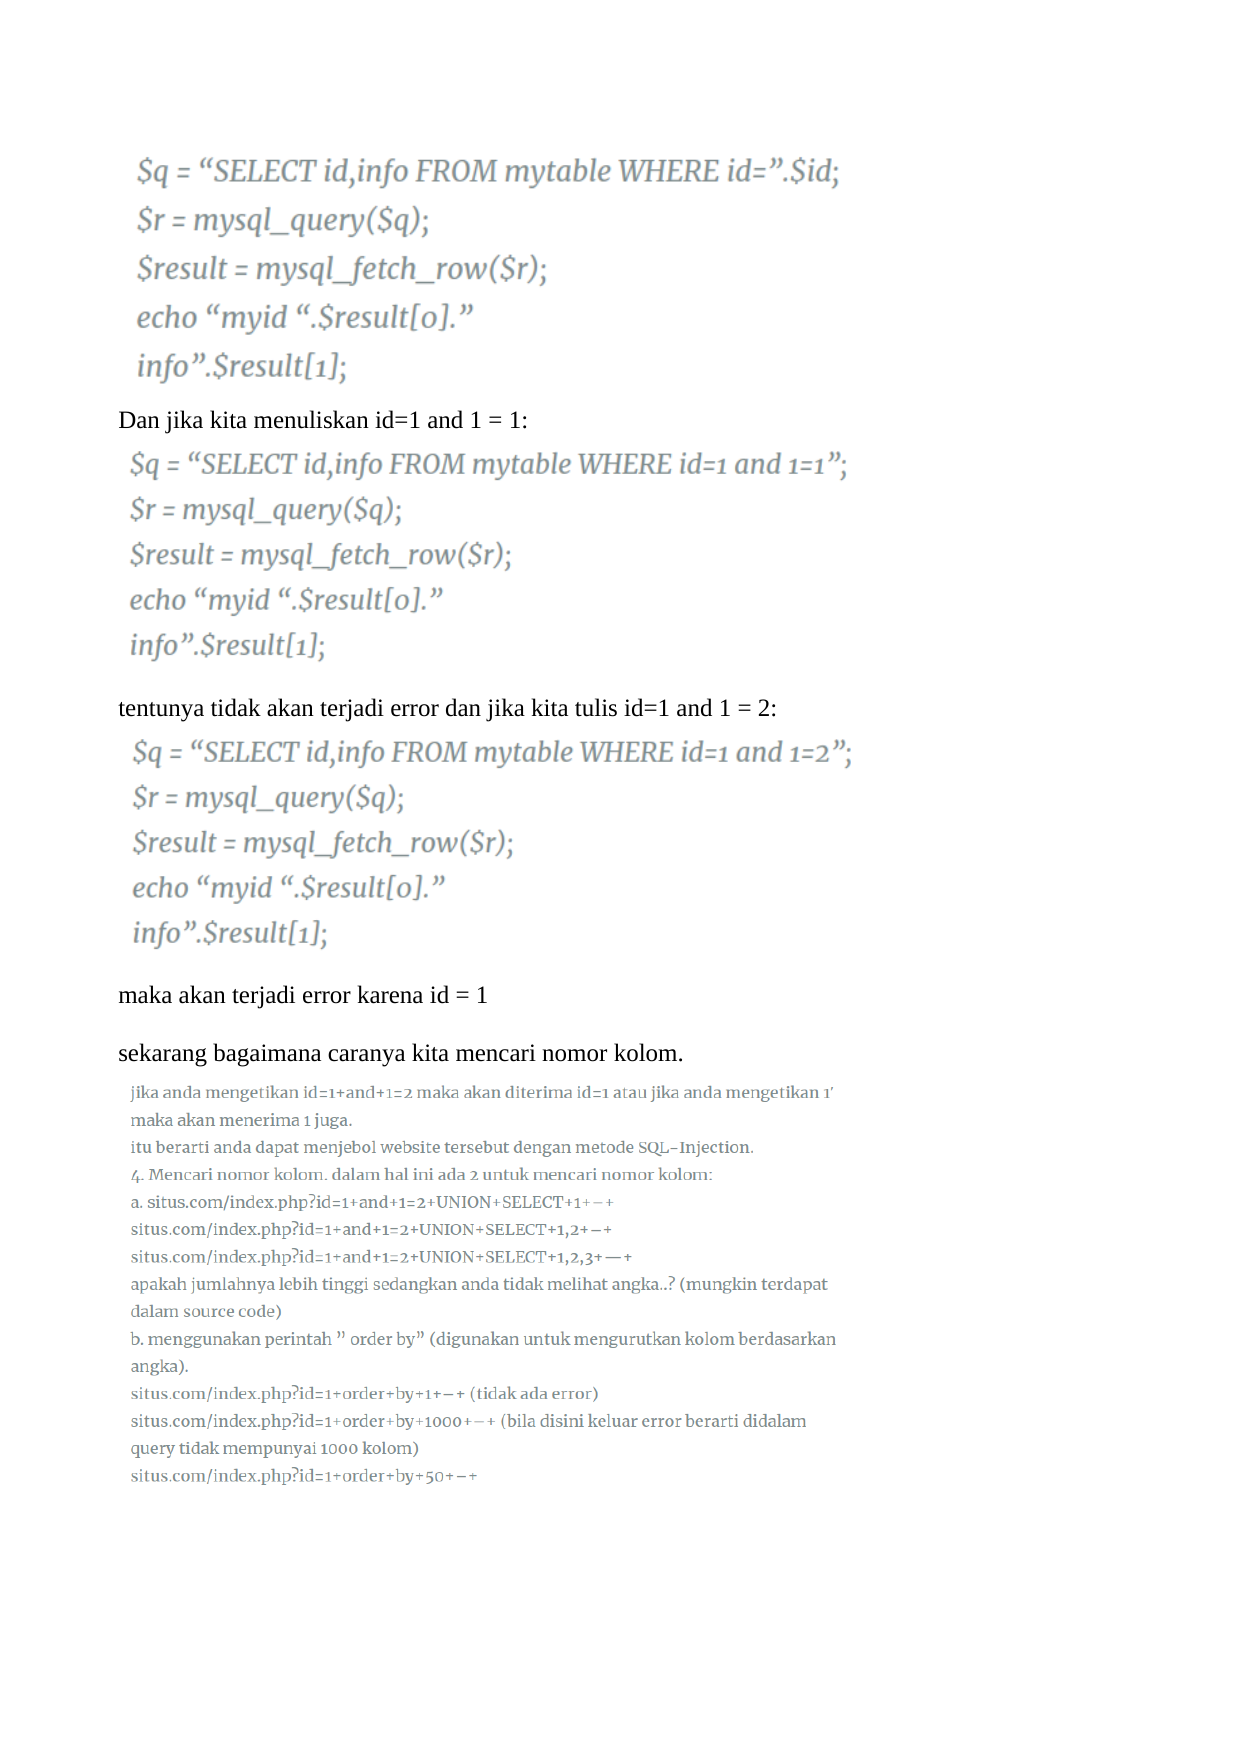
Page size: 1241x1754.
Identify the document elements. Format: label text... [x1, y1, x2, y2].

text maka akan terjadi error karena id = 1 [118, 981, 1122, 1009]
picture [120, 445, 861, 674]
picture [125, 1082, 851, 1489]
text Dan jika kita menuliskan id=1 and 1 = 1: [118, 406, 1122, 434]
text sekarang bagaimana caranya kita mencari nomor kolom. [118, 1038, 1122, 1067]
picture [119, 728, 860, 963]
picture [125, 141, 867, 385]
text tentunya tidak akan terjadi error dan jika kita tulis id=1 and 1 = 2: [118, 693, 1122, 722]
